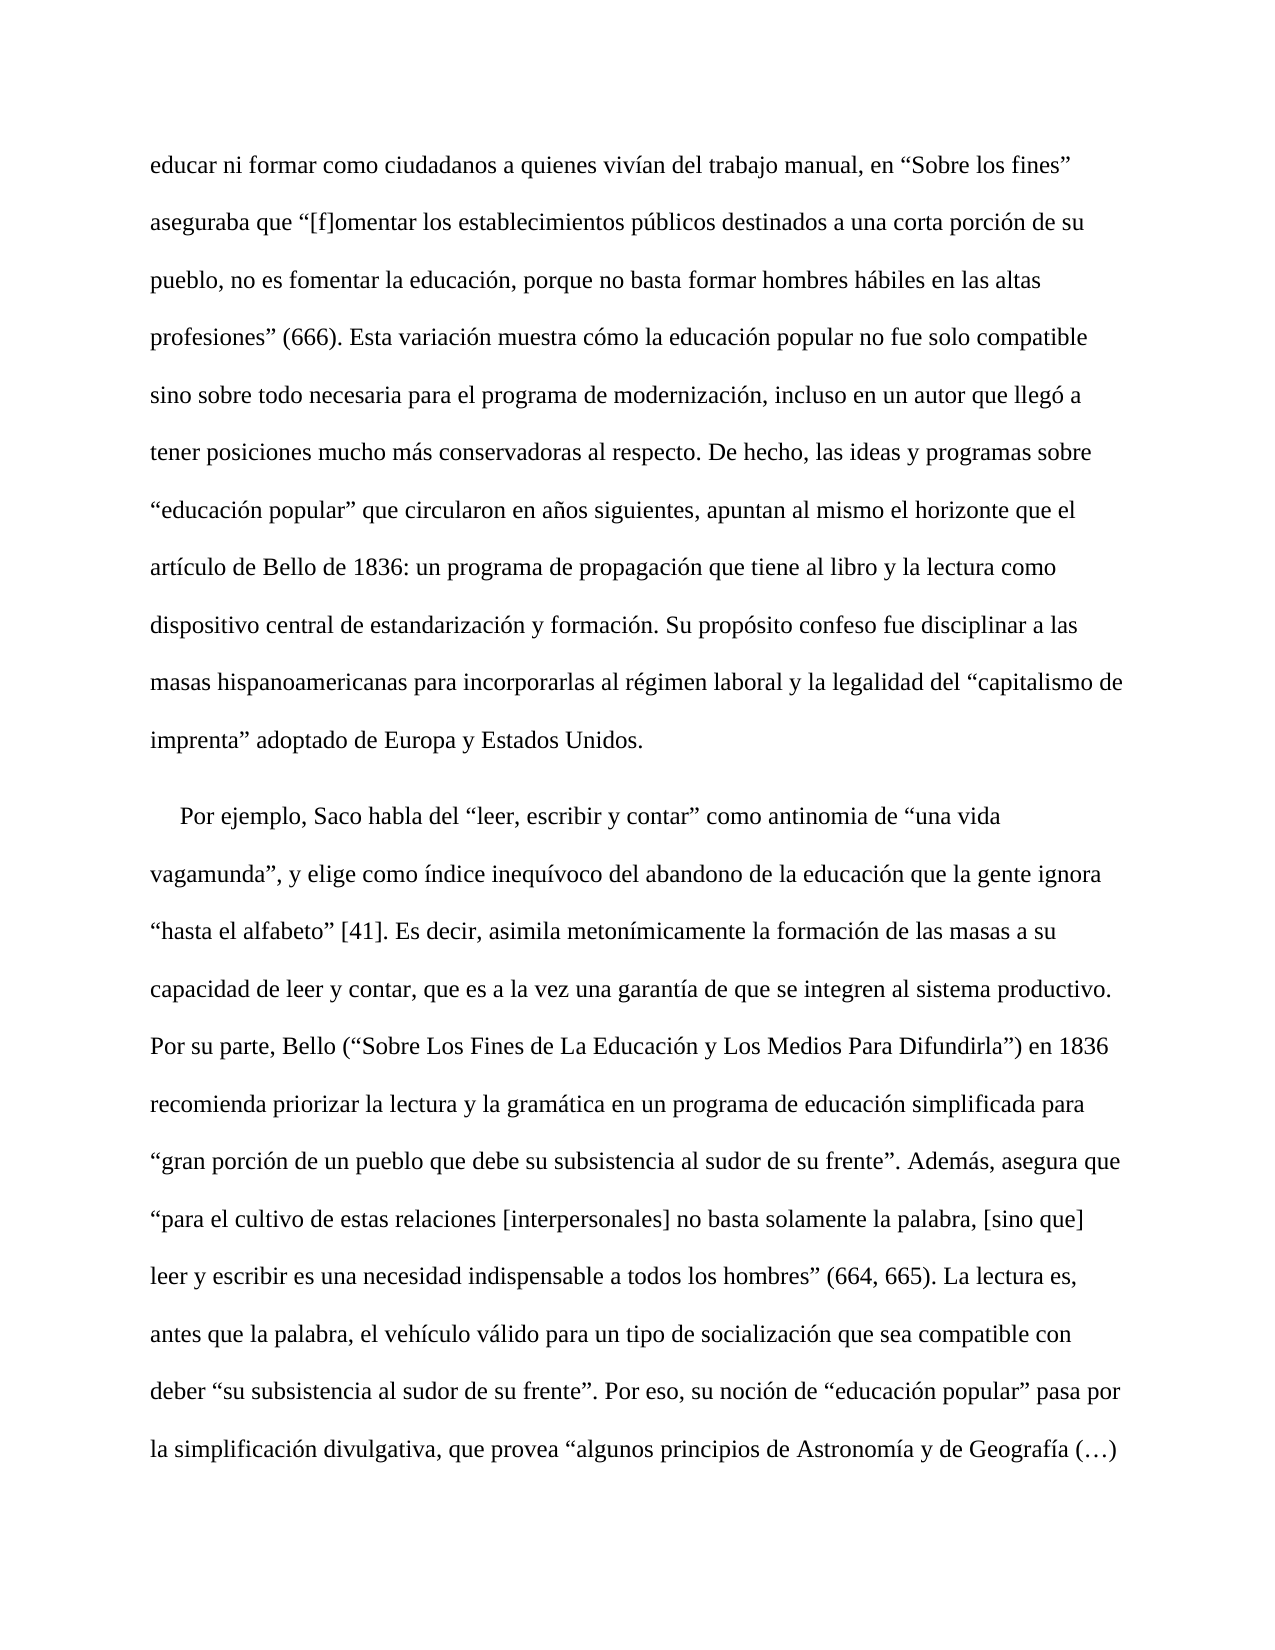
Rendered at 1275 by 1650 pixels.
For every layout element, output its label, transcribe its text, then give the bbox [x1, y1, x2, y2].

text Por ejemplo, Saco habla del “leer, escribir y contar” como antinomia de “una vida vagamunda”, y elige como índice inequívoco del abandono de la educación que la gente ignora “hasta el alfabeto” [41]. Es decir, asimila metonímicamente la formación de las masas a su capacidad de leer y contar, que es a la vez una garantía de que se integren al sistema productivo. Por su parte, Bello (“Sobre Los Fines de La Educación y Los Medios Para Difundirla”) en 1836 recomienda priorizar la lectura y la gramática en un programa de educación simplificada para “gran porción de un pueblo que debe su subsistencia al sudor de su frente”. Además, asegura que “para el cultivo de estas relaciones [interpersonales] no basta solamente la palabra, [sino que] leer y escribir es una necesidad indispensable a todos los hombres” (664, 665). La lectura es, antes que la palabra, el vehículo válido para un tipo de socialización que sea compatible con deber “su subsistencia al sudor de su frente”. Por eso, su noción de “educación popular” pasa por la simplificación divulgativa, que provea “algunos principios de Astronomía y de Geografía (…) [150, 801, 1125, 1462]
text educar ni formar como ciudadanos a quienes vivían del trabajo manual, en “Sobre los fines” aseguraba que “[f]omentar los establecimientos públicos destinados a una corta porción de su pueblo, no es fomentar la educación, porque no basta formar hombres hábiles en las altas profesiones” (666). Esta variación muestra cómo la educación popular no fue solo compatible sino sobre todo necesaria para el programa de modernización, incluso en un autor que llegó a tener posiciones mucho más conservadoras al respecto. De hecho, las ideas y programas sobre “educación popular” que circularon en años siguientes, apuntan al mismo el horizonte que el artículo de Bello de 1836: un programa de propagación que tiene al libro y la lectura como dispositivo central de estandarización y formación. Su propósito confeso fue disciplinar a las masas hispanoamericanas para incorporarlas al régimen laboral y la legalidad del “capitalismo de imprenta” adoptado de Europa y Estados Unidos. [150, 150, 1125, 754]
